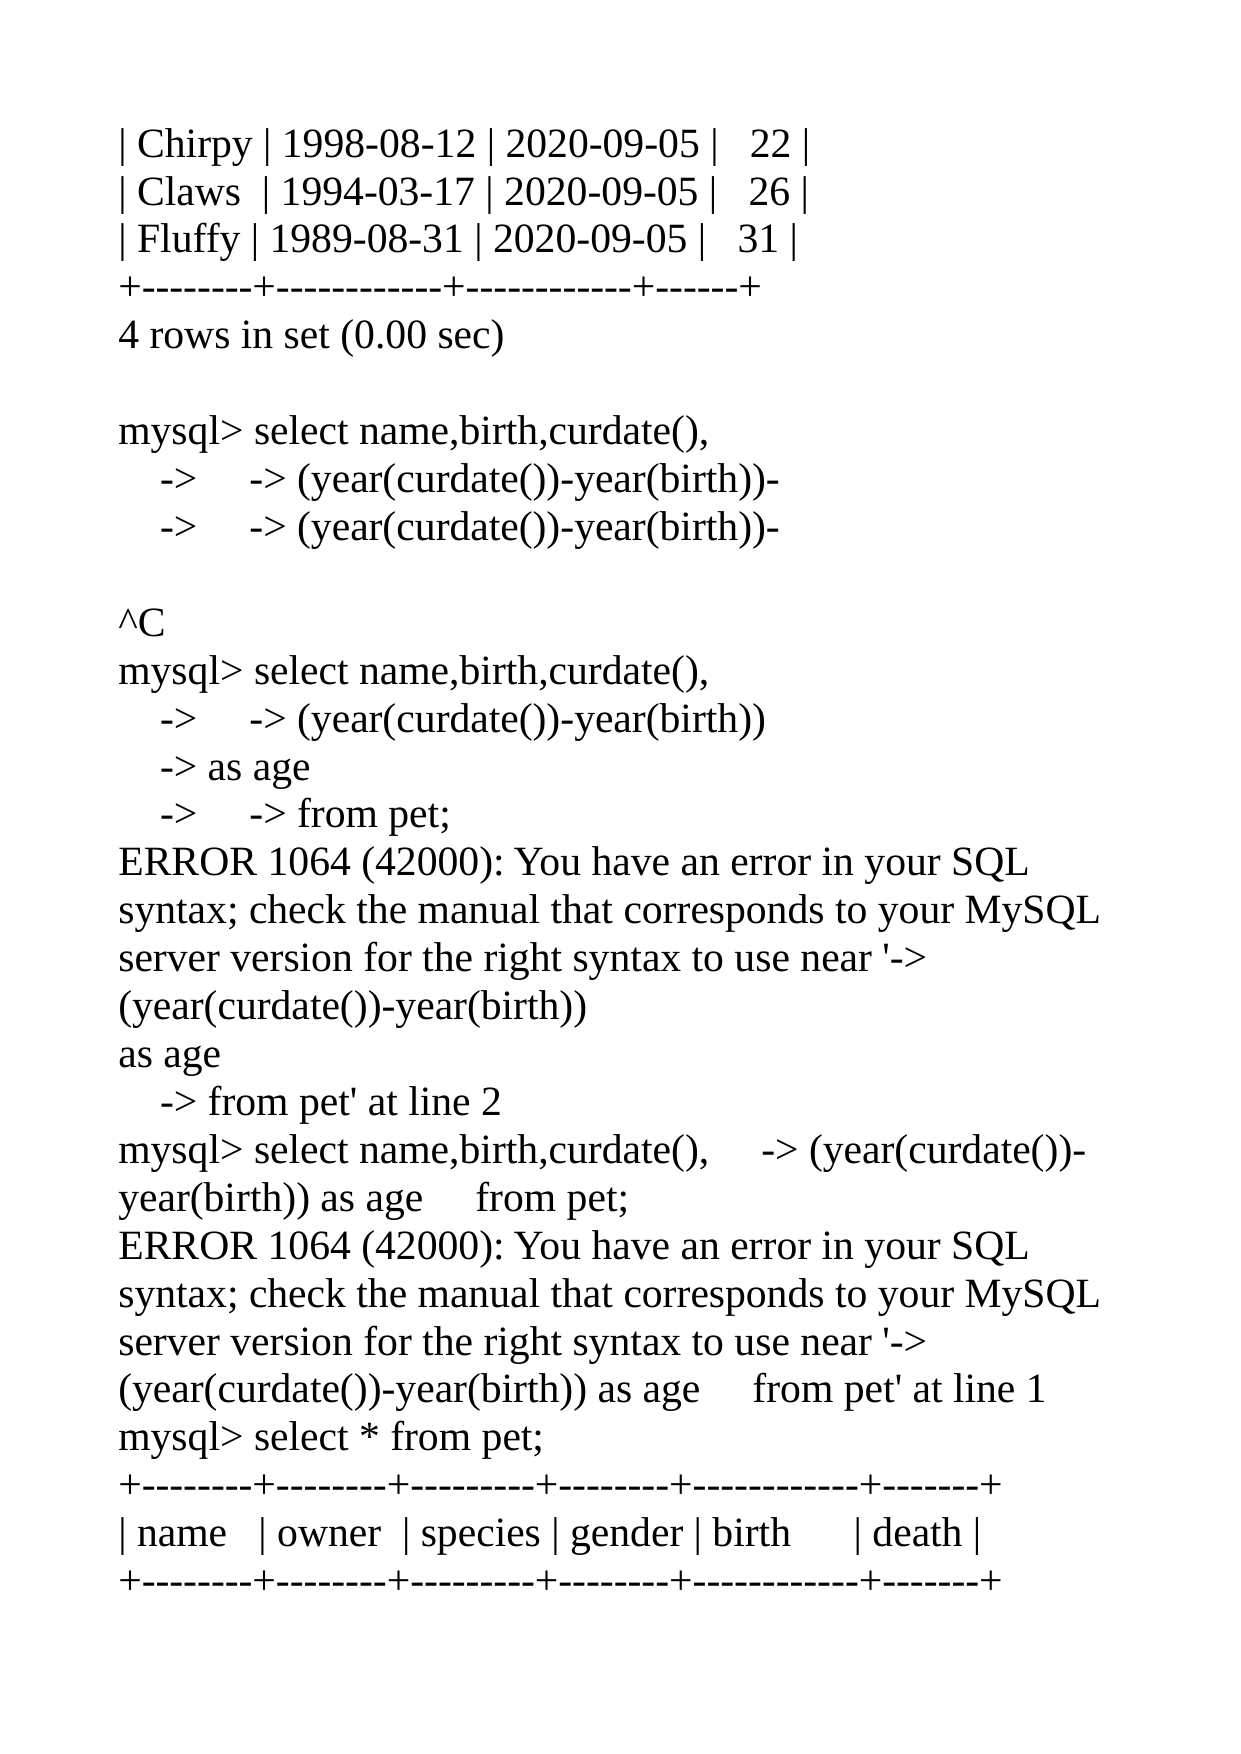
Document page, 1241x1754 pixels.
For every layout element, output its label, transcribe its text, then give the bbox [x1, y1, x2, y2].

text -> -> (year(curdate())-year(birth)) [118, 693, 1122, 741]
text -> -> from pet; [118, 789, 1122, 837]
text ^C [118, 597, 1122, 645]
text +--------+--------+---------+--------+------------+-------+ [118, 1460, 1122, 1508]
text -> from pet' at line 2 [118, 1076, 1122, 1124]
text +--------+--------+---------+--------+------------+-------+ [118, 1556, 1122, 1603]
text | Chirpy | 1998-08-12 | 2020-09-05 | 22 | [118, 118, 1122, 166]
text ERROR 1064 (42000): You have an error in your SQL syntax; check the manual that corresponds to your MySQL server version for the right syntax to use near '-> (year(curdate())-year(birth)) [118, 837, 1122, 1028]
text | name | owner | species | gender | birth | death | [118, 1508, 1122, 1556]
text ERROR 1064 (42000): You have an error in your SQL syntax; check the manual that corresponds to your MySQL server version for the right syntax to use near '-> (year(curdate())-year(birth)) as age from pet' at line 1 [118, 1220, 1122, 1412]
text mysql> select name,birth,curdate(), -> (year(curdate())-year(birth)) as age from pet; [118, 1124, 1122, 1220]
text mysql> select name,birth,curdate(), [118, 406, 1122, 453]
text -> as age [118, 741, 1122, 789]
text as age [118, 1028, 1122, 1076]
text | Fluffy | 1989-08-31 | 2020-09-05 | 31 | [118, 214, 1122, 262]
text +--------+------------+------------+------+ [118, 262, 1122, 310]
text -> -> (year(curdate())-year(birth))- [118, 453, 1122, 501]
text 4 rows in set (0.00 sec) [118, 310, 1122, 358]
text mysql> select * from pet; [118, 1412, 1122, 1460]
text -> -> (year(curdate())-year(birth))- [118, 501, 1122, 549]
text | Claws | 1994-03-17 | 2020-09-05 | 26 | [118, 166, 1122, 214]
text mysql> select name,birth,curdate(), [118, 645, 1122, 693]
